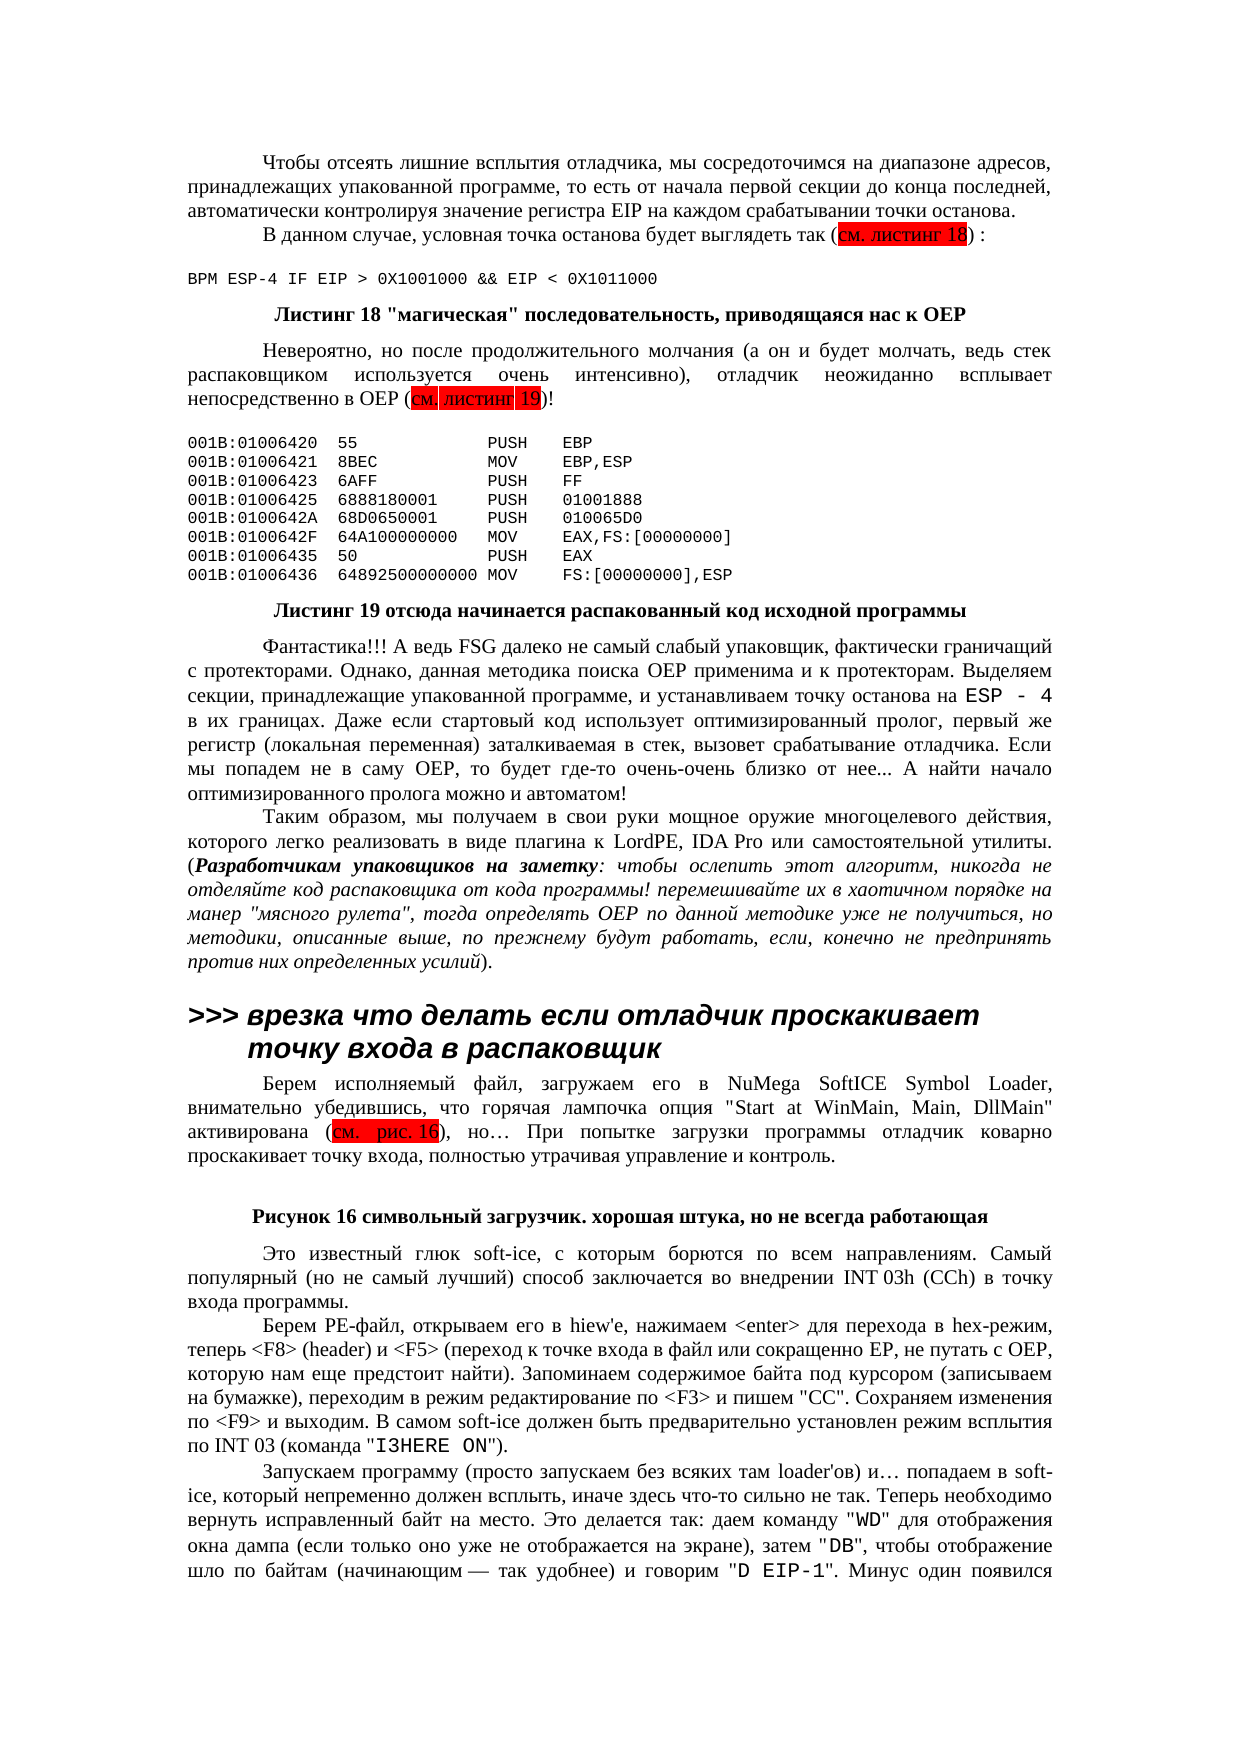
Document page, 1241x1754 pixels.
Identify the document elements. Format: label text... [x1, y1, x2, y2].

text Чтобы отсеять лишние всплытия отладчика, мы сосредоточимся на диапазоне адресов, принадлежащих упакованной программе, то есть от начала первой секции до конца последней, автоматически контролируя значение регистра EIP на каждом срабатывании точки останова. [187, 150, 1053, 222]
subtitle >>> врезка что делать если отладчик проскакивает точку входа в распаковщик [187, 998, 1053, 1065]
text 001B:0100642A 68D0650001 PUSH 010065D0 [187, 510, 1053, 529]
text 001B:01006436 64892500000000 MOV FS:[00000000],ESP [187, 566, 1053, 585]
text В данном случае, условная точка останова будет выглядеть так (см. листинг 18) : [187, 222, 1053, 246]
text Это известный глюк soft-ice, с которым борются по всем направлениям. Самый популярный (но не самый лучший) способ заключается во внедрении INT 03h (CCh) в точку входа программы. [187, 1241, 1053, 1313]
text Невероятно, но после продолжительного молчания (а он и будет молчать, ведь стек распаковщиком используется очень интенсивно), отладчик неожиданно всплывает непосредственно в OEP (см. листинг 19)! [187, 338, 1053, 410]
text 001B:01006435 50 PUSH EAX [187, 548, 1053, 566]
text Таким образом, мы получаем в свои руки мощное оружие многоцелевого действия, которого легко реализовать в виде плагина к LordPE, IDA Pro или самостоятельной утилиты. (Разработчикам упаковщиков на заметку: чтобы ослепить этот алгоритм, никогда не отделяйте код распаковщика от кода программы! перемешивайте их в хаотичном порядке на манер "мясного рулета", тогда определять OEP по данной методике уже не получиться, но методики, описанные выше, по прежнему будут работать, если, конечно не предпринять против них определенных усилий). [187, 804, 1053, 973]
text 001B:0100642F 64A100000000 MOV EAX,FS:[00000000] [187, 529, 1053, 548]
text 001B:01006420 55 PUSH EBP [187, 434, 1053, 453]
text Запускаем программу (просто запускаем без всяких там loader'ов) и… попадаем в soft-ice, который непременно должен всплыть, иначе здесь что-то сильно не так. Теперь необходимо вернуть исправленный байт на место. Это делается так: даем команду "WD" для отображения окна дампа (если только оно уже не отображается на экране), затем "DB", чтобы отображение шло по байтам (начинающим — так удобнее) и говорим "D EIP-1". Минус один появился [187, 1459, 1053, 1584]
text Берем PE-файл, открываем его в hiew'е, нажимаем <enter> для перехода в hex-режим, теперь <F8> (header) и <F5> (переход к точке входа в файл или сокращенно EP, не путать с OEP, которую нам еще предстоит найти). Запоминаем содержимое байта под курсором (записываем на бумажке), переходим в режим редактирование по <F3> и пишем "CC". Сохраняем изменения по <F9> и выходим. В самом soft-ice должен быть предварительно установлен режим всплытия по INT 03 (команда "I3HERE ON"). [187, 1313, 1053, 1459]
text Берем исполняемый файл, загружаем его в NuMega SoftICE Symbol Loader, внимательно убедившись, что горячая лампочка опция "Start at WinMain, Main, DllMain" активирована (см. рис. 16), но… При попытке загрузки программы отладчик коварно проскакивает точку входа, полностью утрачивая управление и контроль. [187, 1071, 1053, 1167]
text Листинг 18 "магическая" последовательность, приводящаяся нас к OEP [187, 302, 1053, 326]
text Рисунок 16 символьный загрузчик. хорошая штука, но не всегда работающая [187, 1204, 1053, 1228]
text 001B:01006425 6888180001 PUSH 01001888 [187, 491, 1053, 510]
text 001B:01006421 8BEC MOV EBP,ESP [187, 453, 1053, 472]
text BPM ESP-4 IF EIP > 0X1001000 && EIP < 0X1011000 [187, 270, 1053, 289]
text 001B:01006423 6AFF PUSH FF [187, 472, 1053, 491]
text Листинг 19 отсюда начинается распакованный код исходной программы [187, 598, 1053, 622]
text Фантастика!!! А ведь FSG далеко не самый слабый упаковщик, фактически граничащий с протекторами. Однако, данная методика поиска OEP применима и к протекторам. Выделяем секции, принадлежащие упакованной программе, и устанавливаем точку останова на ESP - 4 в их границах. Даже если стартовый код использует оптимизированный пролог, первый же регистр (локальная переменная) заталкиваемая в стек, вызовет срабатывание отладчика. Если мы попадем не в саму OEP, то будет где-то очень-очень близко от нее... А найти начало оптимизированного пролога можно и автоматом! [187, 634, 1053, 804]
